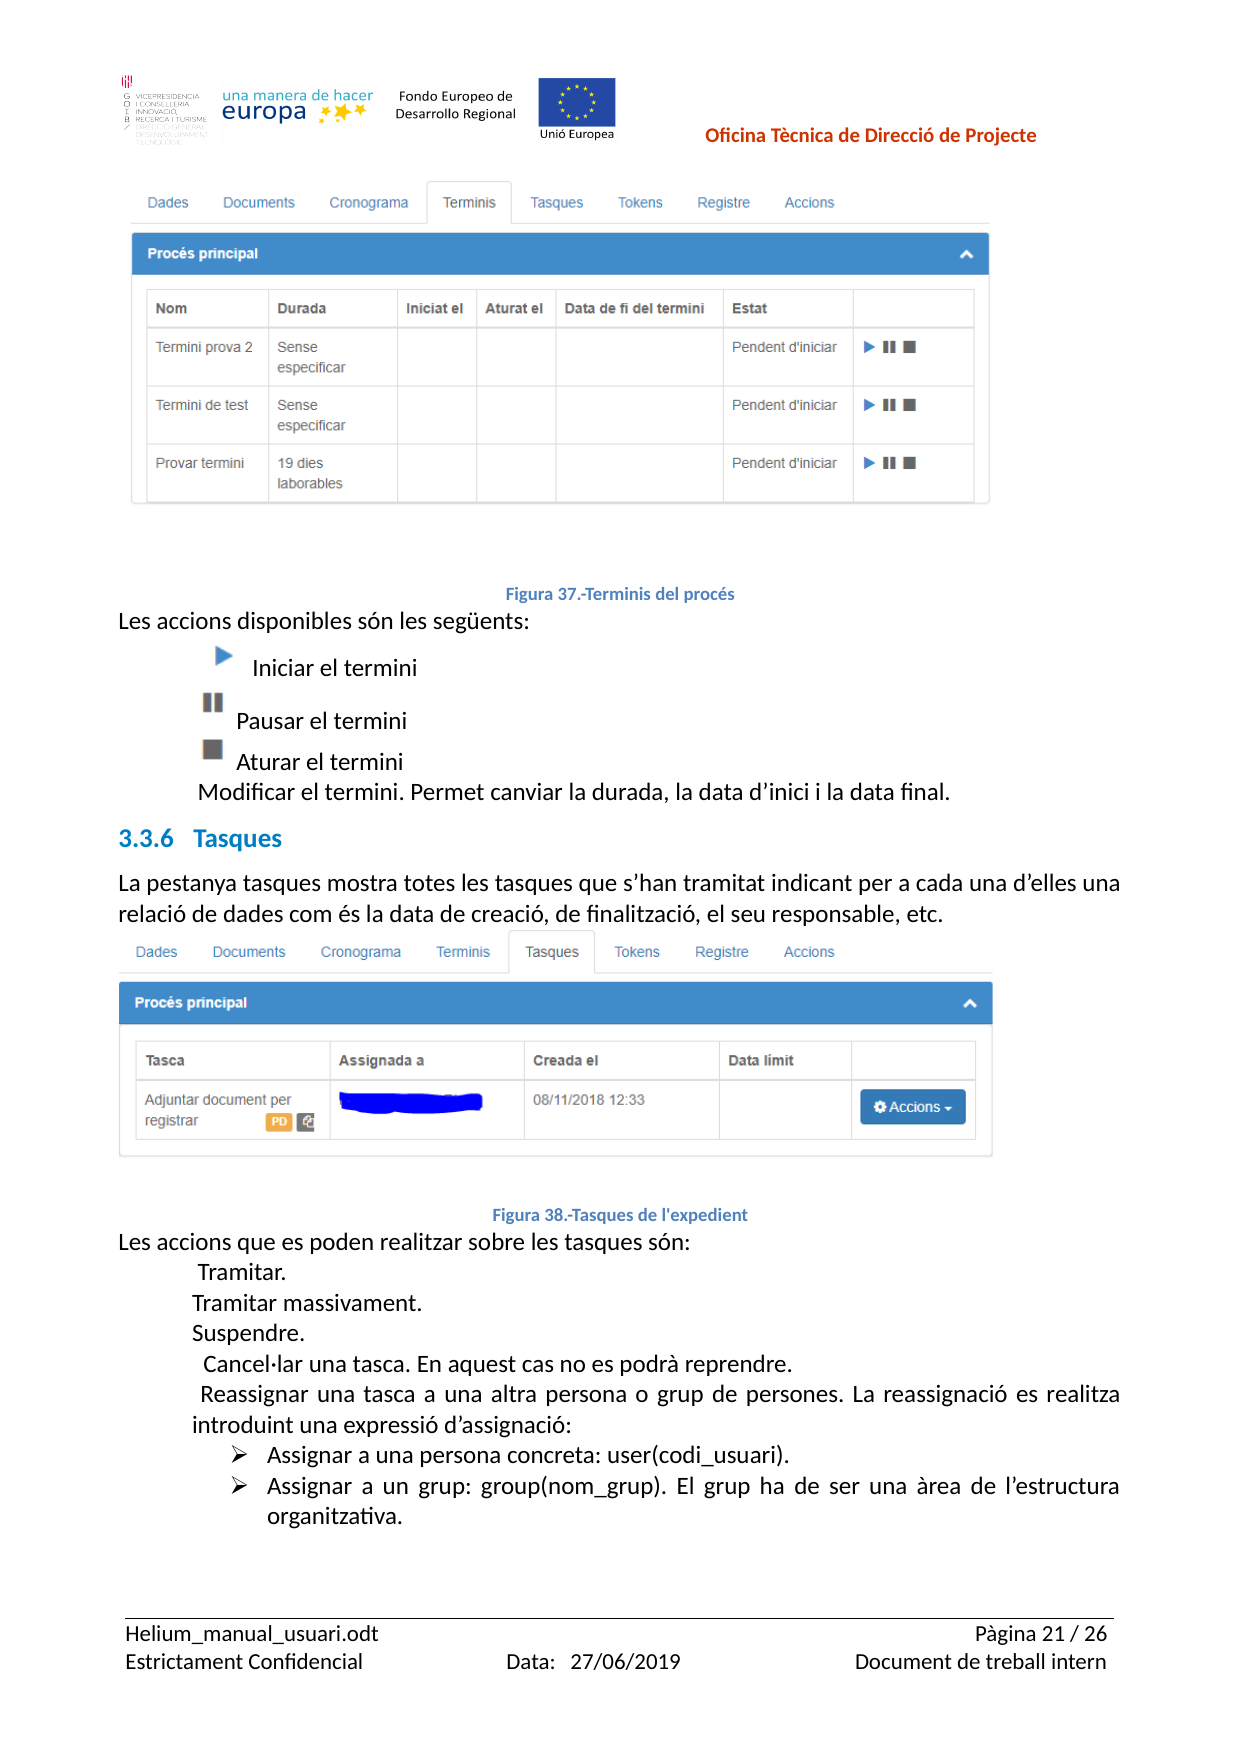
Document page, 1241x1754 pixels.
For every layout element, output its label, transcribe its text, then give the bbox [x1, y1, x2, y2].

picture [197, 682, 231, 730]
text La pestanya tasques mostra totes les tasques que s’han tramitat indicant per a cada una d’elles una relació de dades com és la data de creació, de finalització, el seu responsable, etc. [118, 867, 1122, 928]
text Figura 38.-Tasques de l'expedient [118, 1203, 1122, 1226]
text Aturar el termini [118, 736, 1122, 777]
text Les accions que es poden realitzar sobre les tasques són: [118, 1226, 1122, 1256]
list Assignar a un grup: group(nom_grup). El grup ha de ser una àrea de l’estructura organitzativa. [229, 1470, 1122, 1531]
text Suspendre. [118, 1317, 1122, 1348]
list Assignar a una persona concreta: user(codi_usuari). [229, 1439, 1122, 1470]
text Figura 37.-Terminis del procés [118, 582, 1122, 605]
picture [219, 73, 621, 147]
text Iniciar el termini [118, 636, 1122, 683]
picture [118, 928, 1004, 1203]
text Cancel·lar una tasca. En aquest cas no es podrà reprendre. [118, 1348, 1122, 1378]
text Pausar el termini [118, 683, 1122, 736]
picture [118, 73, 213, 147]
text Les accions disponibles són les següents: [118, 605, 1122, 636]
text Reassignar una tasca a una altra persona o grup de persones. La reassignació es realitza introduint una expressió d’assignació: [192, 1378, 1122, 1439]
text Tramitar. [118, 1256, 1122, 1287]
text Tramitar massivament. [118, 1287, 1122, 1317]
picture [203, 636, 241, 677]
text Modificar el termini. Permet canviar la durada, la data d’inici i la data final. [192, 777, 1122, 807]
subtitle Tasques [118, 822, 1122, 855]
picture [118, 177, 1004, 583]
picture [197, 736, 231, 771]
